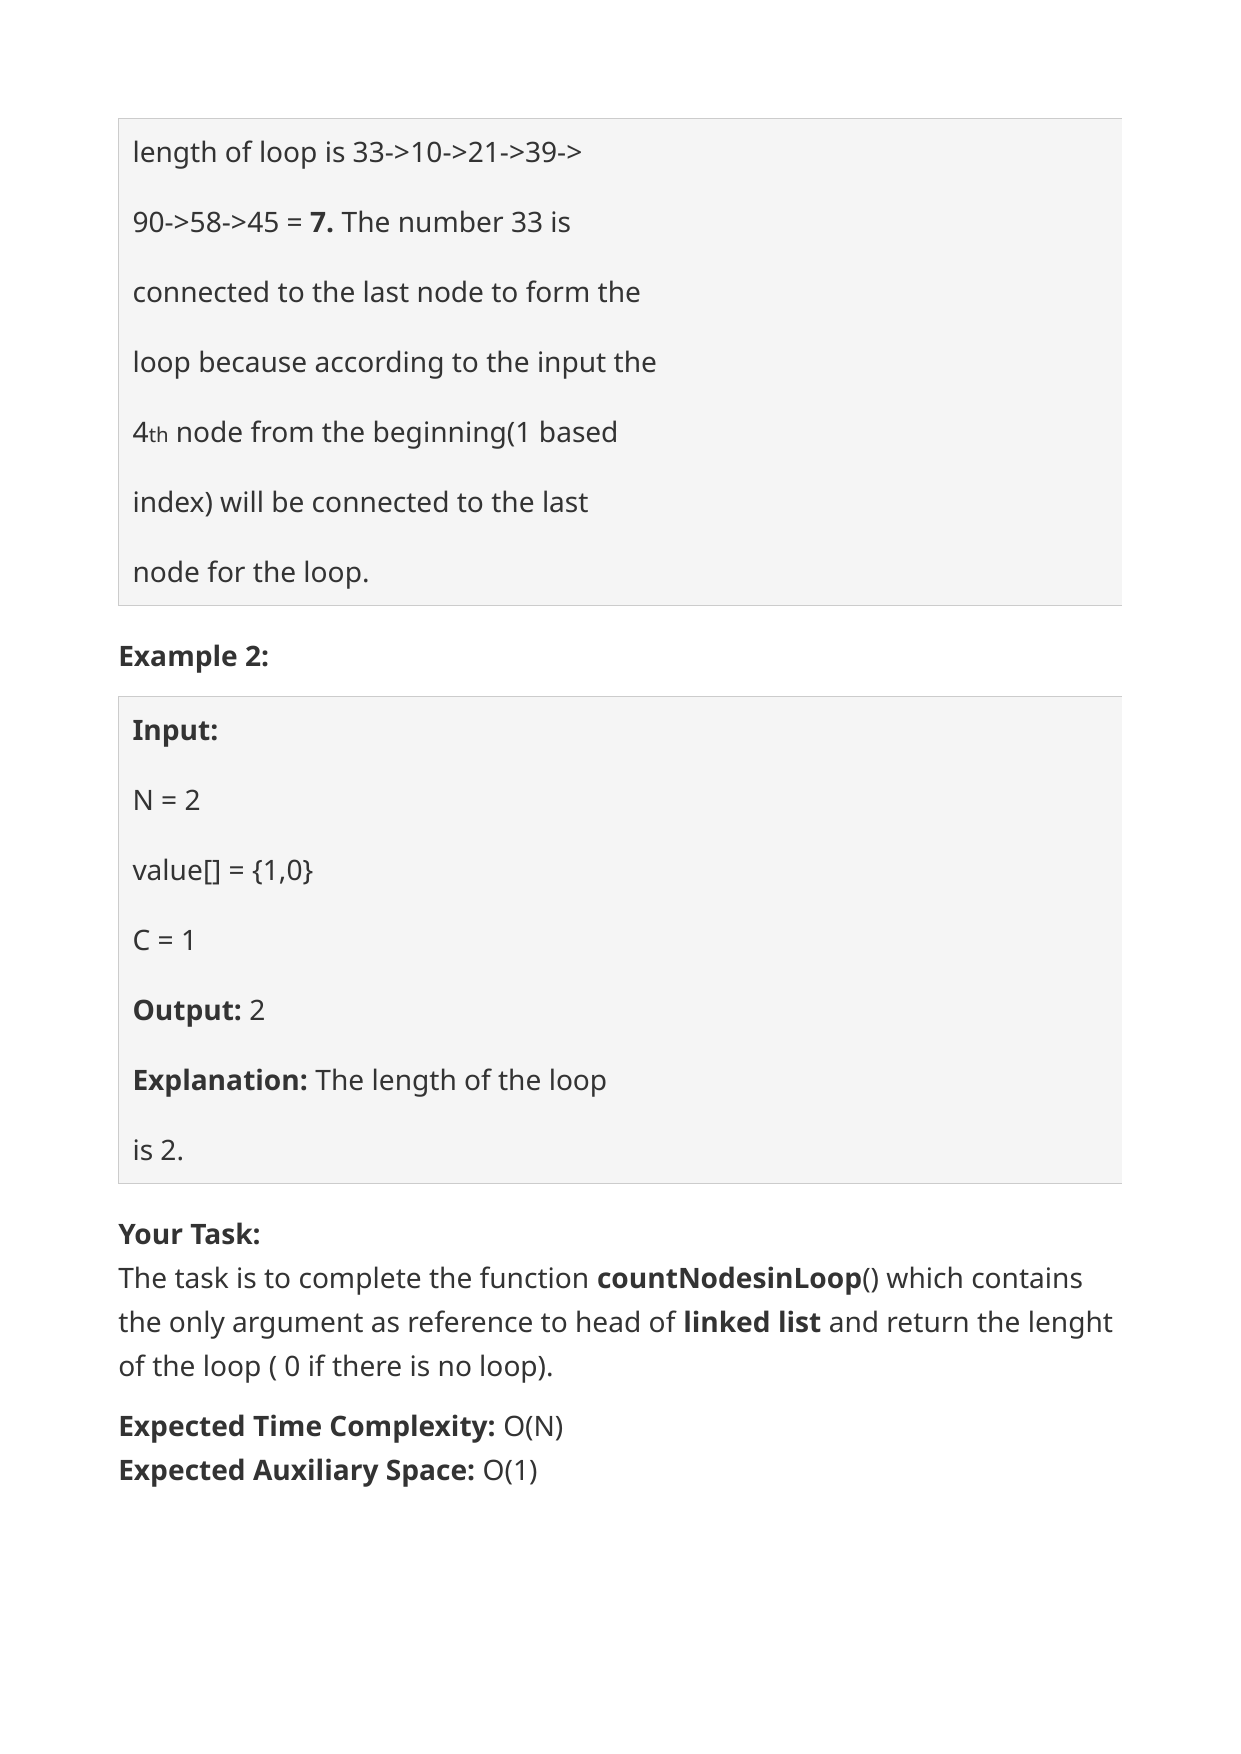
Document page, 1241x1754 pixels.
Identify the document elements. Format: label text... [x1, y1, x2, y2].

text value[] = {1,0} [119, 836, 1122, 889]
text Your Task: The task is to complete the function countNodesinLoop() which contains the only argument as reference to head of linked list and return the lenght of the loop ( 0 if there is no loop). [118, 1214, 1122, 1385]
text Input: [119, 697, 1122, 749]
text Output: 2 [119, 976, 1122, 1029]
text index) will be connected to the last [119, 468, 1122, 521]
text length of loop is 33->10->21->39-> [119, 119, 1122, 171]
text is 2. [119, 1116, 1122, 1183]
text 4th node from the beginning(1 based [119, 398, 1122, 451]
text Explanation: The length of the loop [119, 1046, 1122, 1099]
text Example 2: [118, 636, 1122, 675]
text node for the loop. [119, 538, 1122, 605]
text connected to the last node to form the [119, 258, 1122, 311]
text loop because according to the input the [119, 328, 1122, 381]
text N = 2 [119, 766, 1122, 819]
text C = 1 [119, 906, 1122, 959]
text Expected Time Complexity: O(N) Expected Auxiliary Space: O(1) [118, 1406, 1122, 1489]
text 90->58->45 = 7. The number 33 is [119, 188, 1122, 241]
